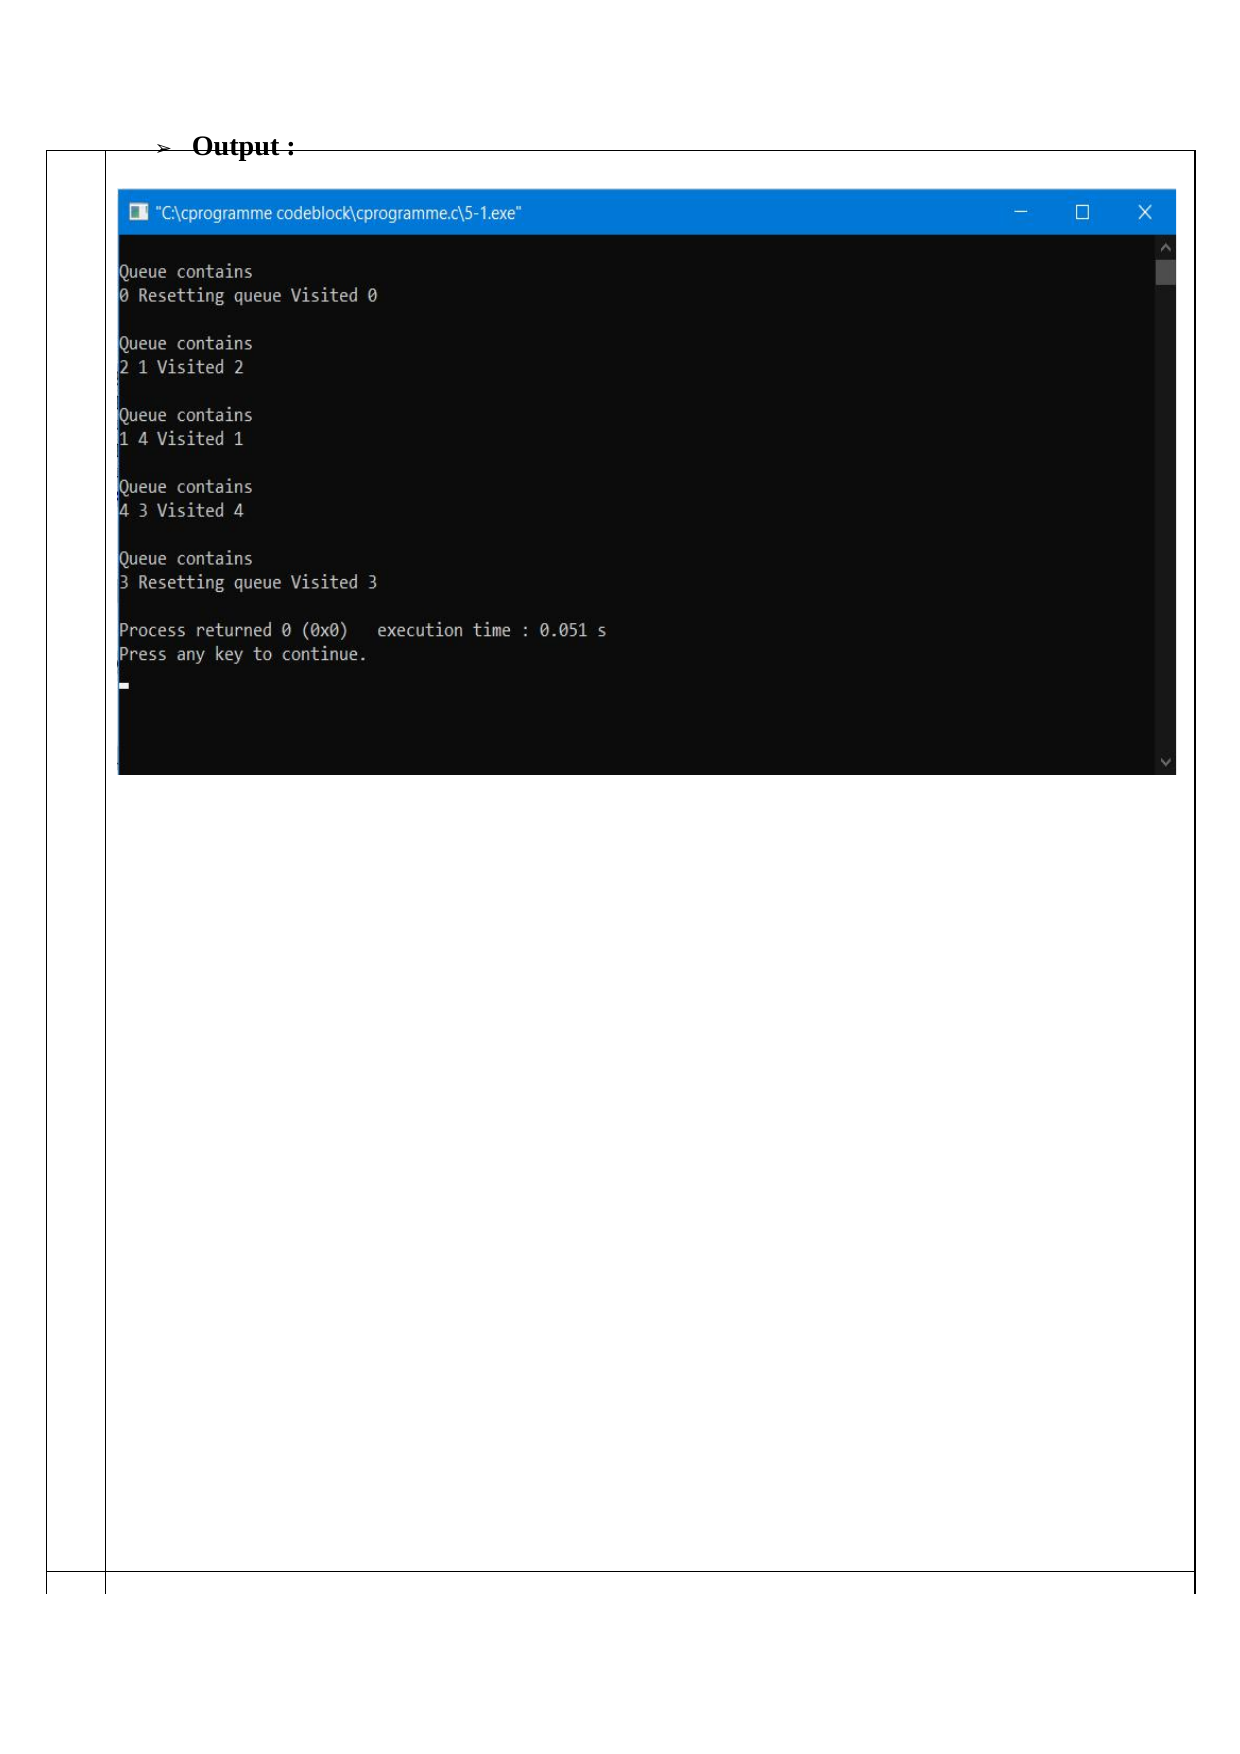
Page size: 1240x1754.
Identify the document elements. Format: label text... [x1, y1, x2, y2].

list Output : [154, 151, 1089, 162]
list Output : [154, 129, 1089, 150]
